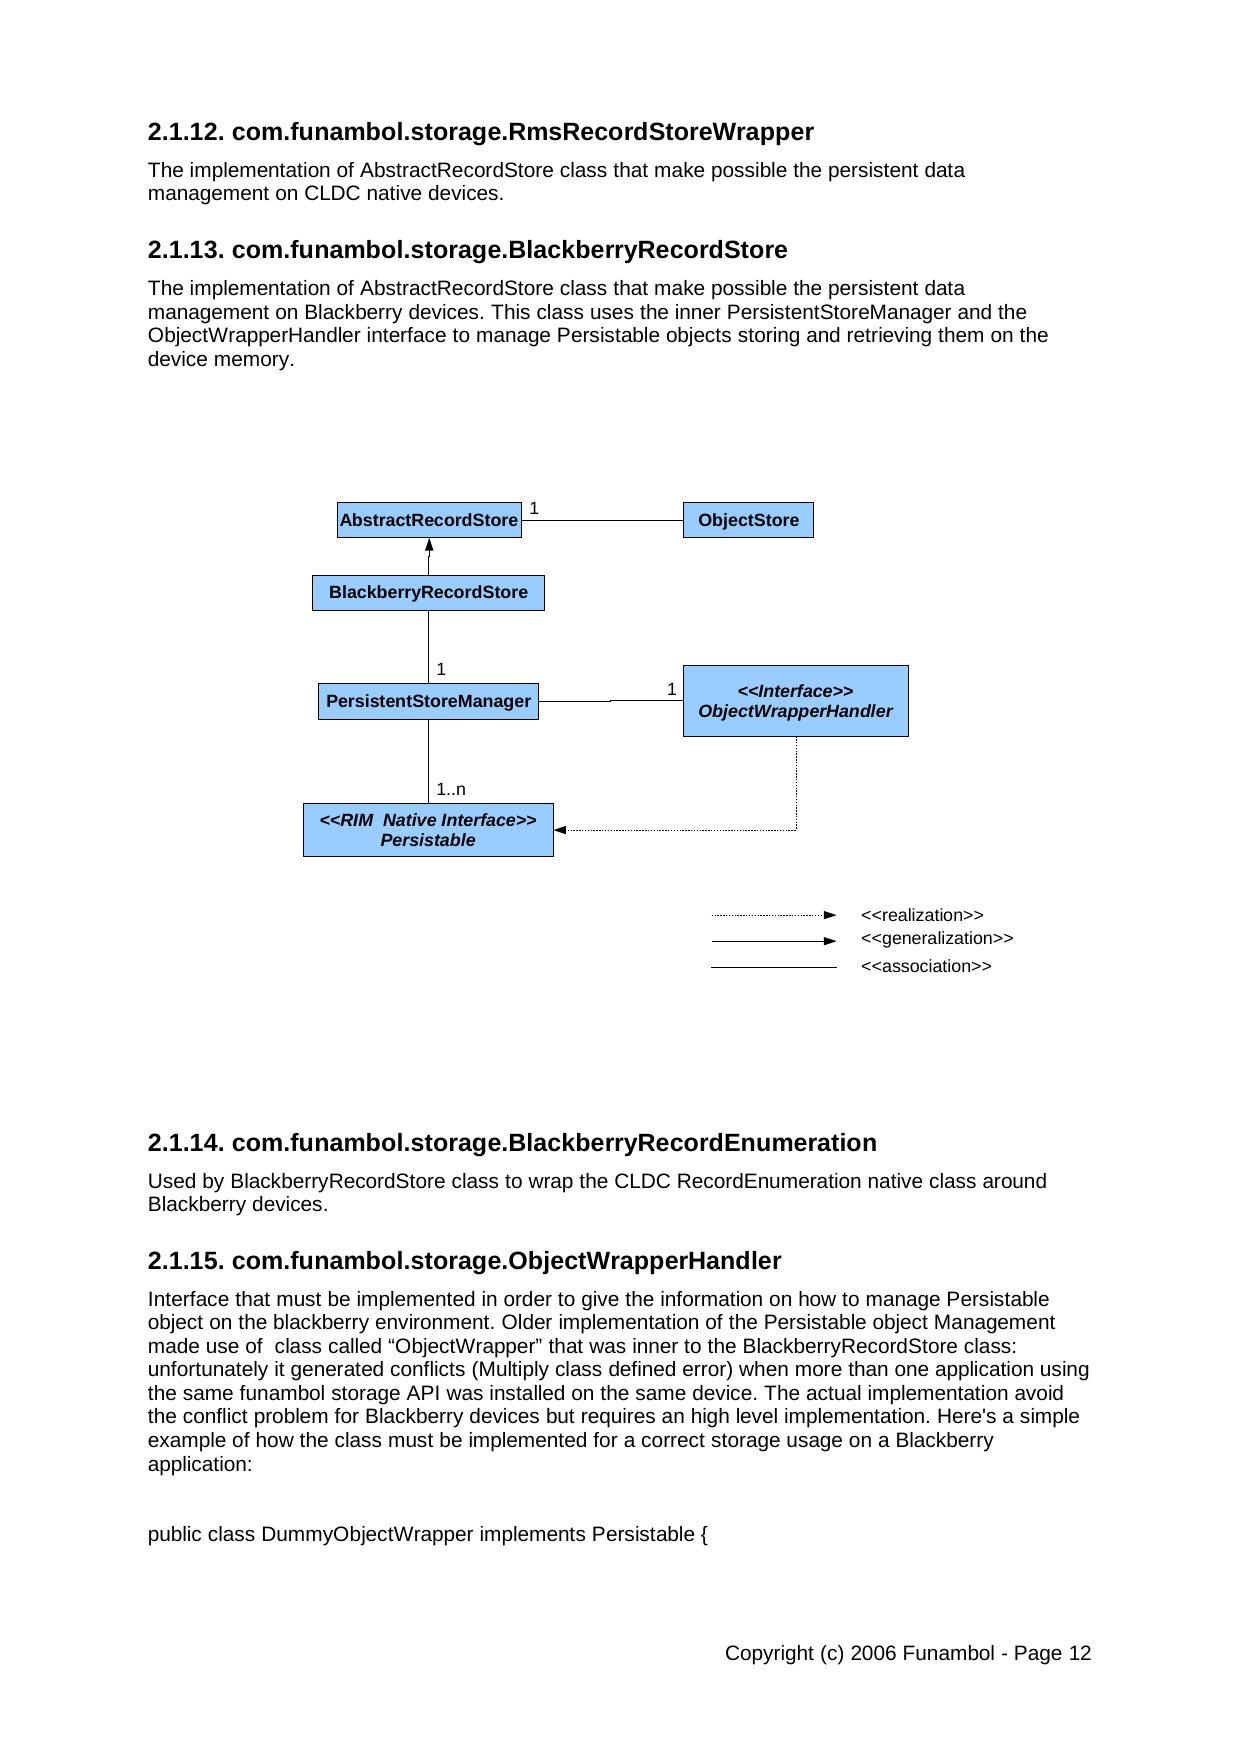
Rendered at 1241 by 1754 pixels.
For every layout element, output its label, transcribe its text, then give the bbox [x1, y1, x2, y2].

subtitle com.funambol.storage.RmsRecordStoreWrapper [148, 118, 1093, 146]
text Used by BlackberryRecordStore class to wrap the CLDC RecordEnumeration native class around Blackberry devices. [148, 1169, 1093, 1216]
subtitle com.funambol.storage.BlackberryRecordStore [148, 236, 1093, 264]
text The implementation of AbstractRecordStore class that make possible the persistent data management on CLDC native devices. [148, 158, 1093, 205]
text Interface that must be implemented in order to give the information on how to manage Persistable object on the blackberry environment. Older implementation of the Persistable object Management made use of class called “ObjectWrapper” that was inner to the BlackberryRecordStore class: unfortunately it generated conflicts (Multiply class defined error) when more than one application using the same funambol storage API was installed on the same device. The actual implementation avoid the conflict problem for Blackberry devices but requires an high level implementation. Here's a simple example of how the class must be implemented for a correct storage usage on a Blackberry application: [148, 1287, 1093, 1476]
subtitle com.funambol.storage.BlackberryRecordEnumeration [148, 1129, 1093, 1157]
text The implementation of AbstractRecordStore class that make possible the persistent data management on Blackberry devices. This class uses the inner PersistentStoreManager and the ObjectWrapperHandler interface to manage Persistable objects storing and retrieving them on the device memory. [148, 277, 1093, 371]
subtitle com.funambol.storage.ObjectWrapperHandler [148, 1247, 1093, 1275]
text public class DummyObjectWrapper implements Persistable { [148, 1523, 1093, 1546]
